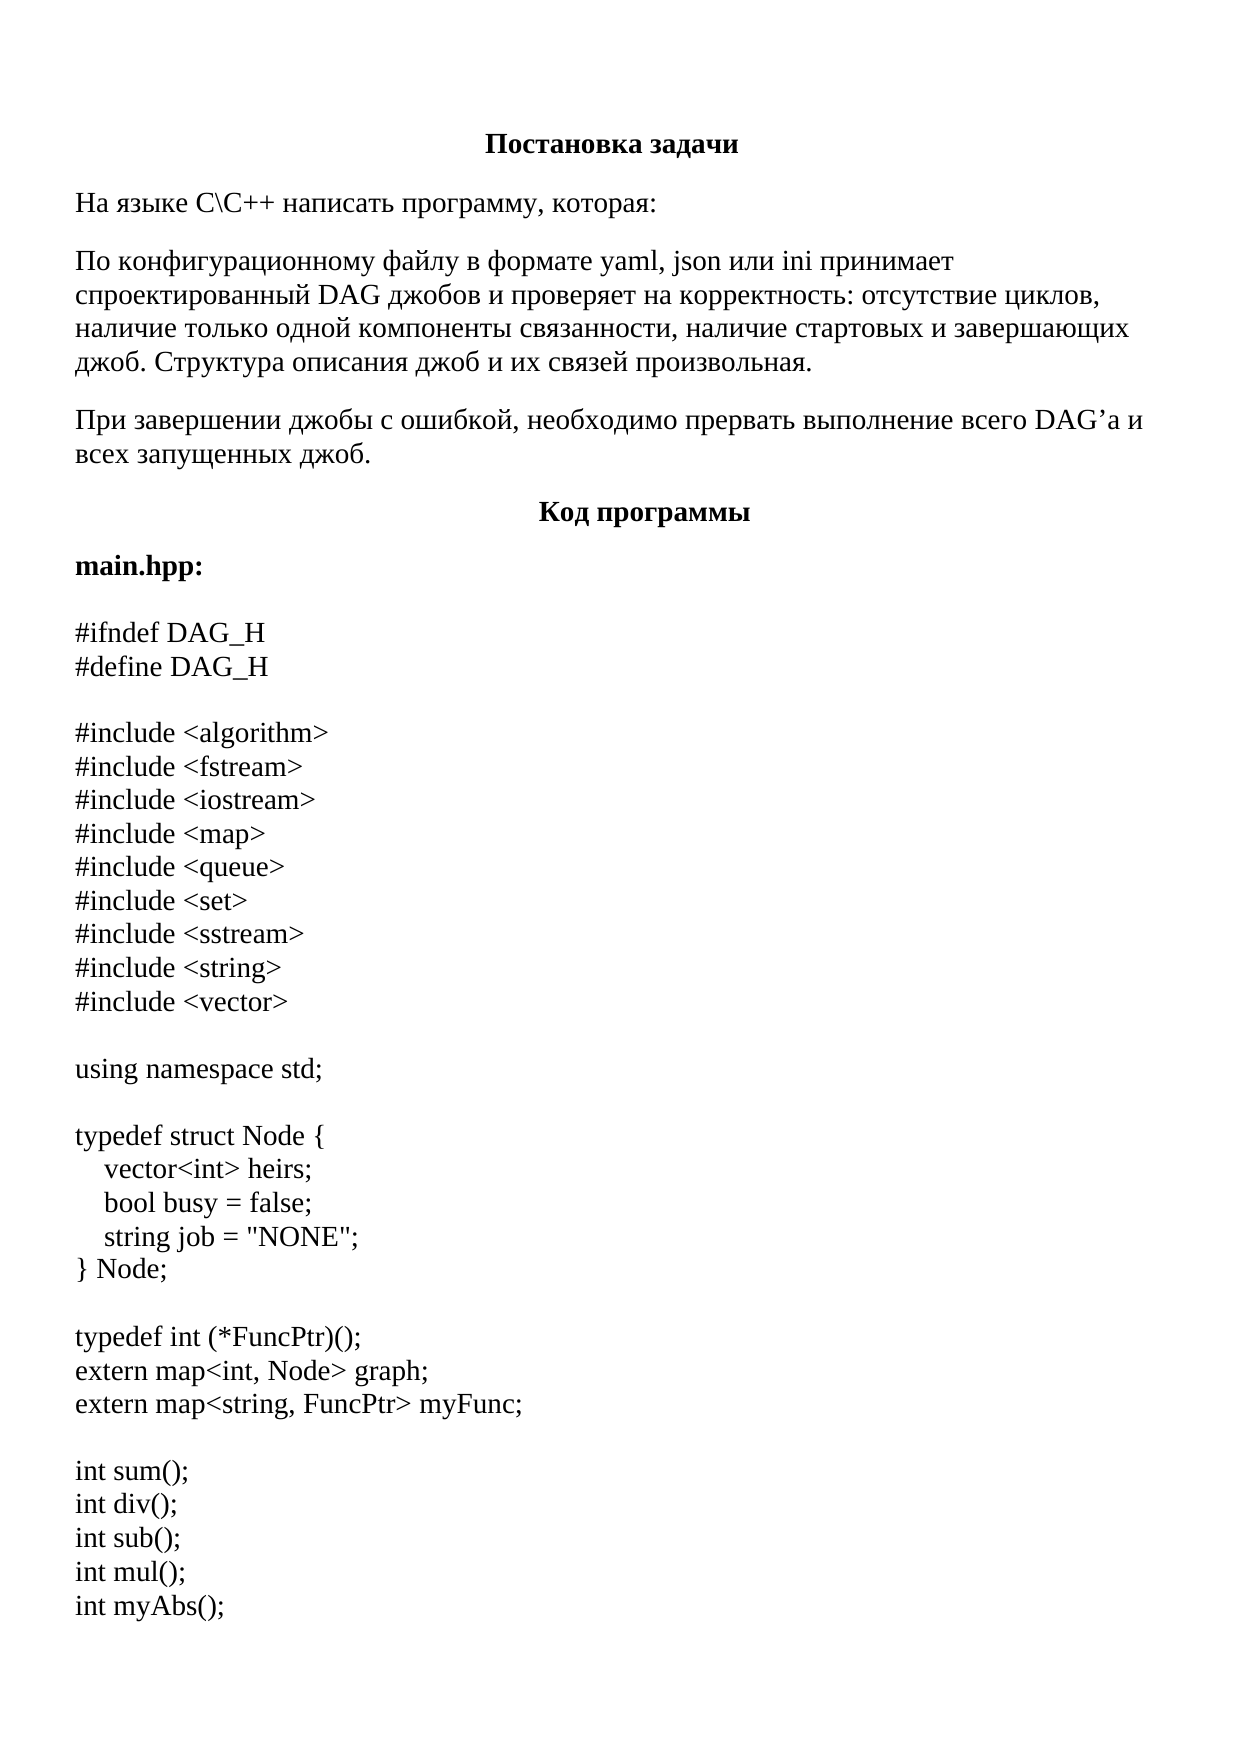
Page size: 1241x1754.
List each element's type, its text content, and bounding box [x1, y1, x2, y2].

text При завершении джобы с ошибкой, необходимо прервать выполнение всего DAG’а и всех запущенных джоб. [75, 402, 1167, 469]
text #include <algorithm> #include <fstream> #include <iostream> #include <map> #include <queue> #include <set> #include <sstream> #include <string> #include <vector> [75, 715, 331, 1017]
text using namespace std; [75, 1051, 1167, 1084]
text int myAbs(); [75, 1588, 1167, 1621]
text extern map<string, FuncPtr> myFunc; [75, 1386, 1167, 1420]
text По конфигурационному файлу в формате yaml, json или ini принимает спроектированный DAG джобов и проверяет на корректность: отсутствие циклов, наличие только одной компоненты связанности, наличие стартовых и завершающих джоб. Структура описания джоб и их связей произвольная. [75, 243, 1167, 377]
text typedef struct Node { vector<int> heirs; bool busy = false; string job = "NONE"; [75, 1118, 360, 1252]
text На языке C\C++ написать программу, которая: [75, 185, 1167, 218]
subtitle Код программы [193, 494, 1096, 527]
text #ifndef DAG_H #define DAG_H [75, 615, 269, 682]
text int sum(); [75, 1453, 1167, 1487]
text int mul(); [75, 1554, 1167, 1588]
text typedef int (*FuncPtr)(); extern map<int, Node> graph; [75, 1319, 429, 1386]
subtitle Постановка задачи [193, 126, 1031, 159]
text main.hpp: [75, 548, 1167, 582]
text int sub(); [75, 1521, 1167, 1554]
text } Node; [75, 1252, 1167, 1286]
text int div(); [75, 1487, 1167, 1521]
